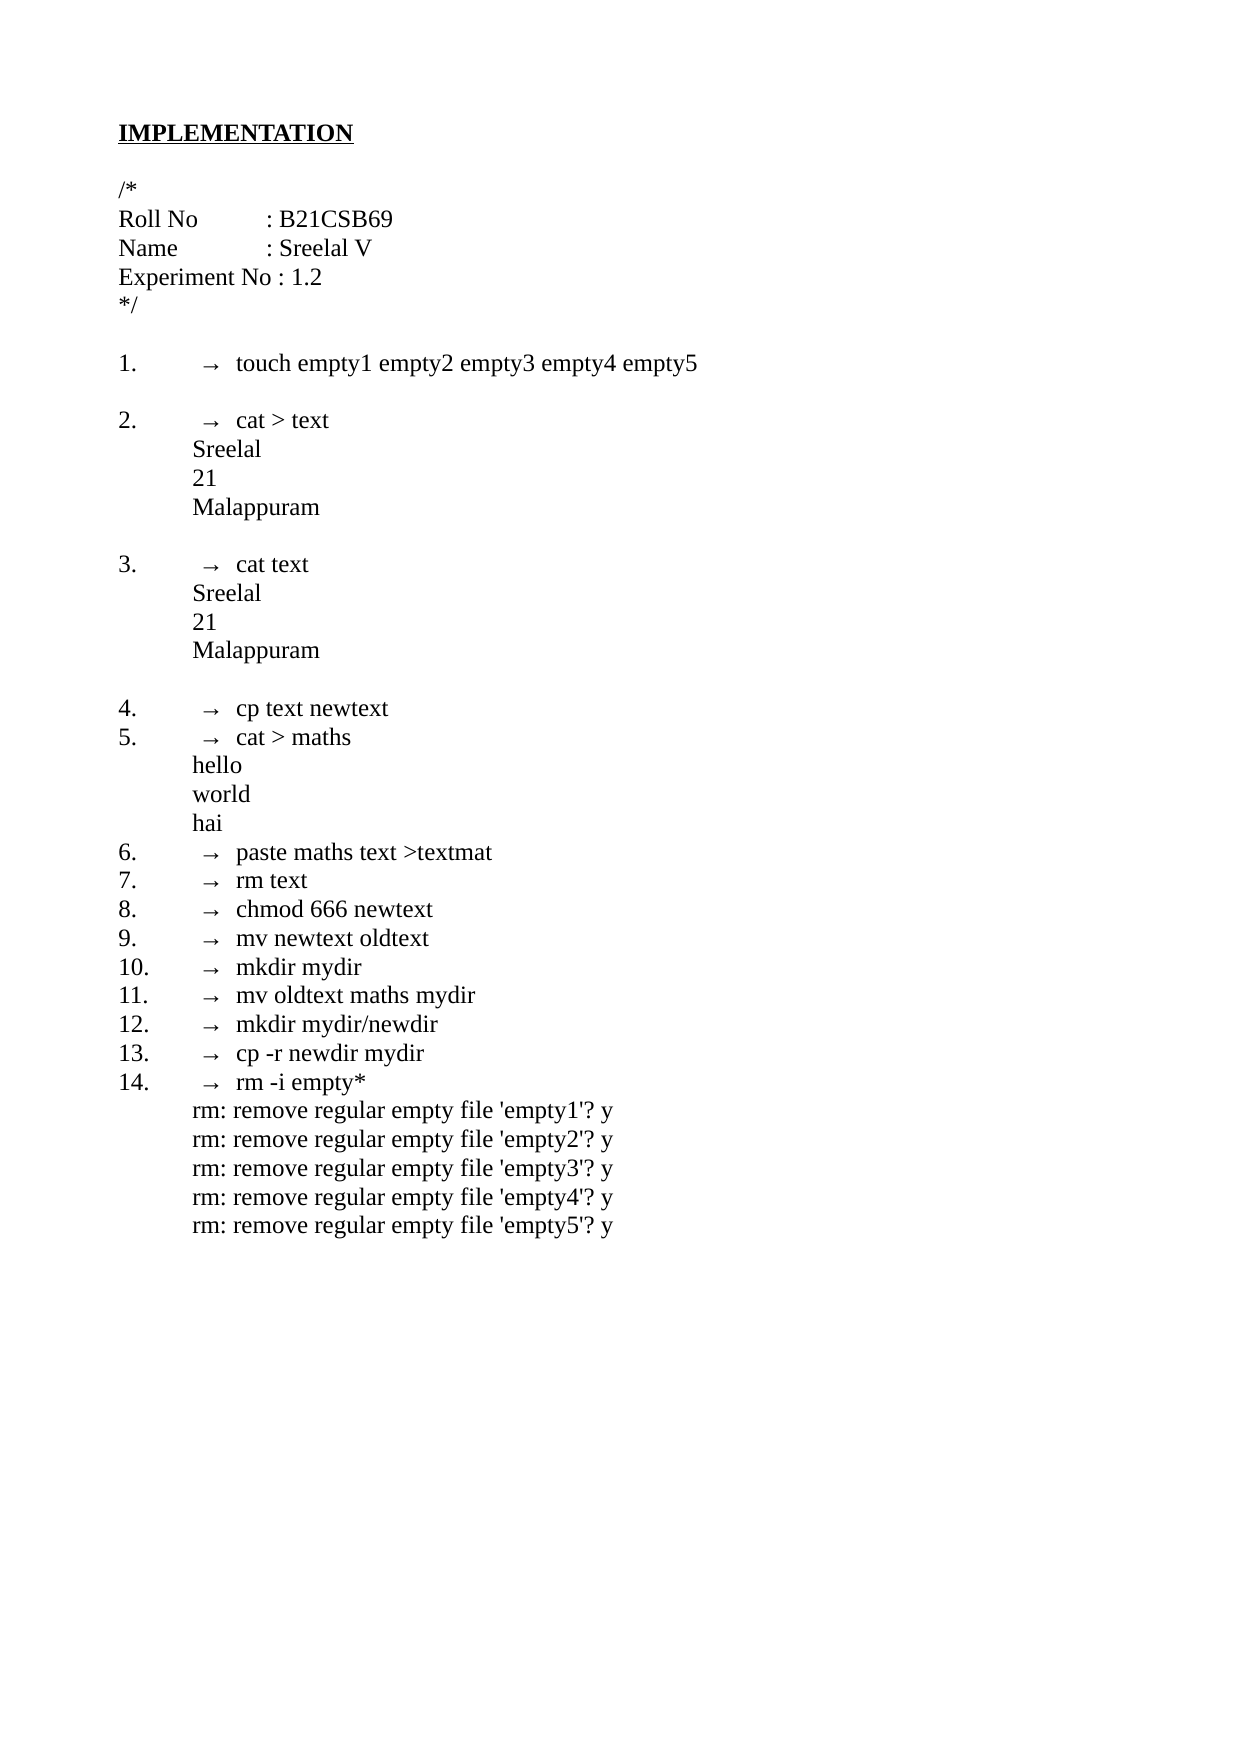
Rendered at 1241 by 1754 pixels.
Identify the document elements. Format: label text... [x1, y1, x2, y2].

text 2. → cat > text [118, 406, 1122, 434]
text 13. → cp -r newdir mydir [118, 1038, 1122, 1067]
text 8. → chmod 666 newtext [118, 894, 1122, 923]
text 4. → cp text newtext [118, 693, 1122, 722]
text 5. → cat > maths [118, 722, 1122, 751]
text rm: remove regular empty file 'empty5'? y [118, 1211, 1122, 1239]
text 21 [118, 607, 1122, 636]
text Sreelal [118, 578, 1122, 607]
text rm: remove regular empty file 'empty3'? y [118, 1153, 1122, 1182]
text 9. → mv newtext oldtext [118, 923, 1122, 952]
text 3. → cat text [118, 549, 1122, 578]
text Roll No : B21CSB69 [118, 204, 1122, 233]
text hello [118, 751, 1122, 779]
text 1. → touch empty1 empty2 empty3 empty4 empty5 [118, 348, 1122, 377]
text Malappuram [118, 636, 1122, 664]
text /* [118, 176, 1122, 204]
text */ [118, 291, 1122, 319]
text rm: remove regular empty file 'empty2'? y [118, 1124, 1122, 1153]
text 7. → rm text [118, 866, 1122, 894]
text 21 [118, 463, 1122, 492]
text rm: remove regular empty file 'empty4'? y [118, 1182, 1122, 1211]
text hai [118, 808, 1122, 837]
text IMPLEMENTATION [118, 118, 1122, 147]
text world [118, 779, 1122, 808]
text 6. → paste maths text >textmat [118, 837, 1122, 866]
text 12. → mkdir mydir/newdir [118, 1009, 1122, 1038]
text 10. → mkdir mydir [118, 952, 1122, 981]
text Experiment No : 1.2 [118, 262, 1122, 291]
text Sreelal [118, 434, 1122, 463]
text Name : Sreelal V [118, 233, 1122, 262]
text 14. → rm -i empty* [118, 1067, 1122, 1096]
text Malappuram [118, 492, 1122, 521]
text 11. → mv oldtext maths mydir [118, 981, 1122, 1009]
text rm: remove regular empty file 'empty1'? y [118, 1096, 1122, 1124]
